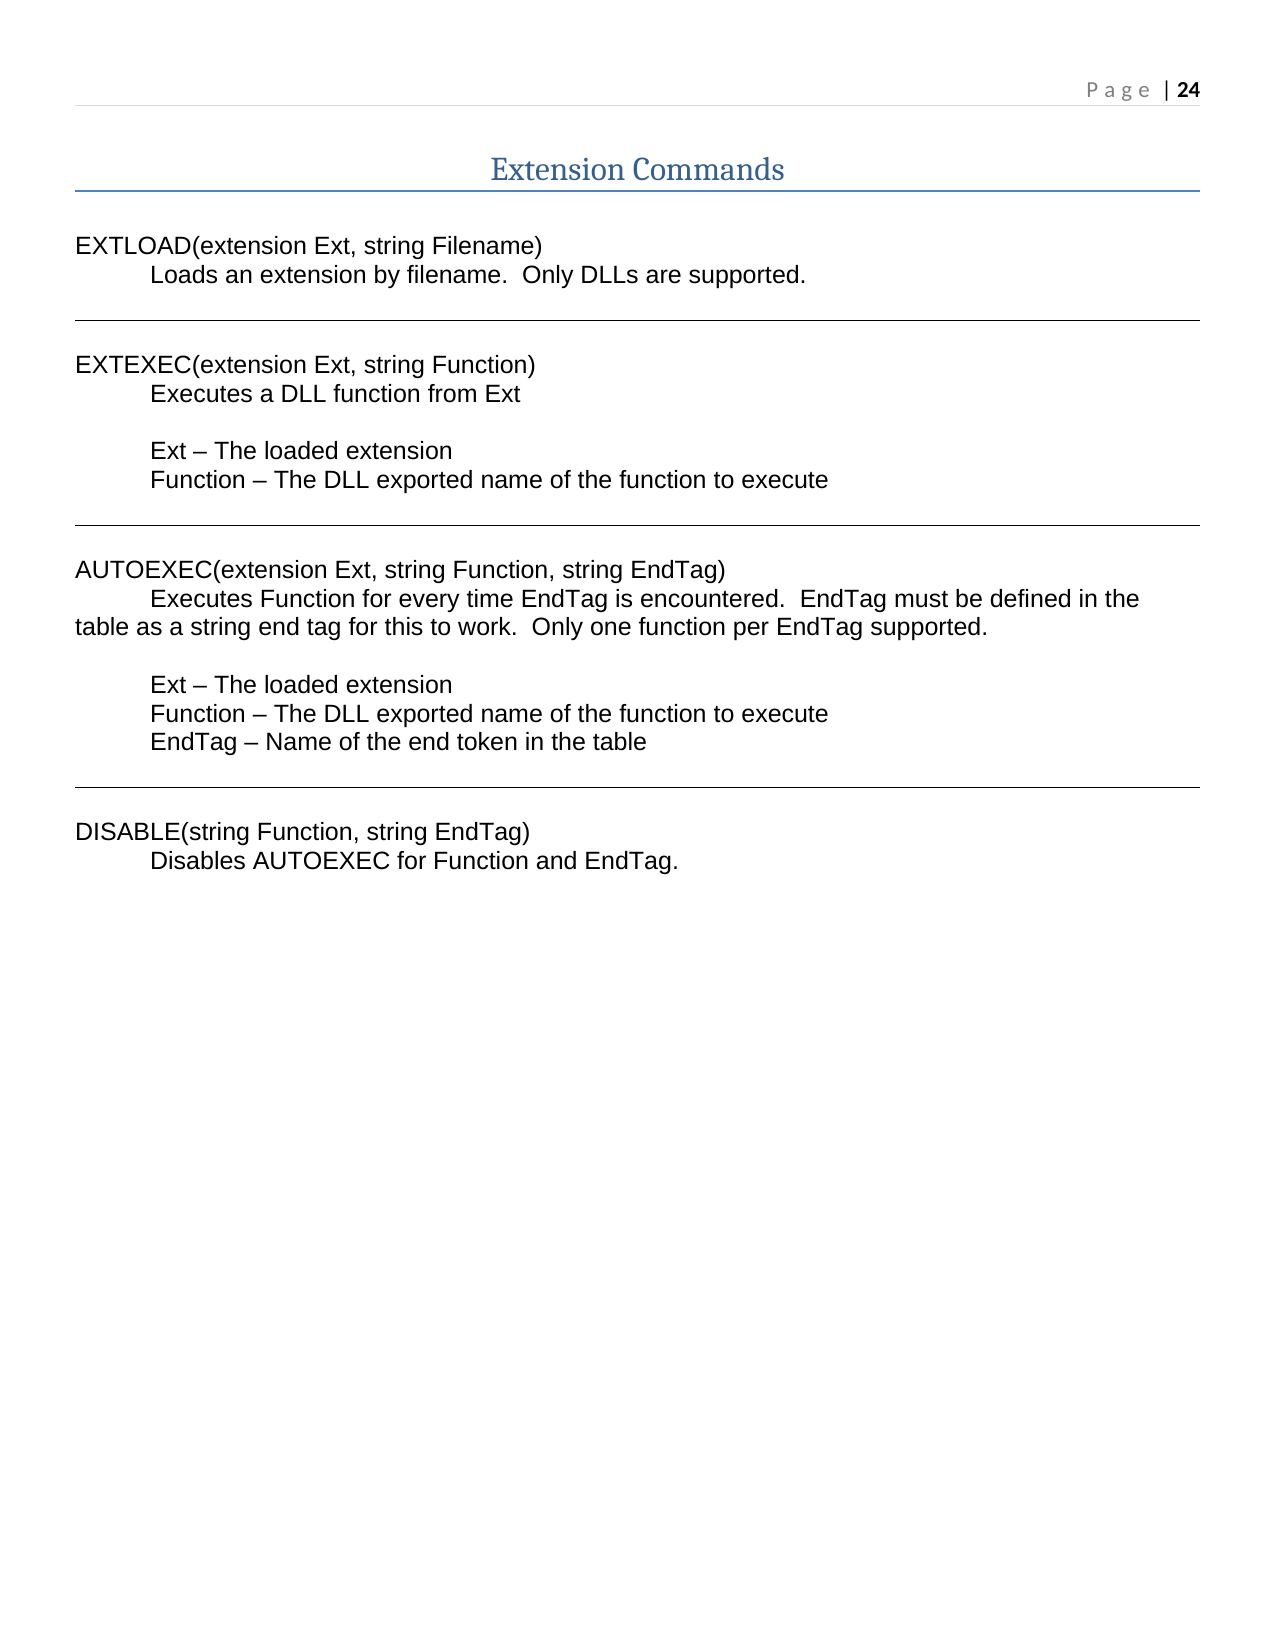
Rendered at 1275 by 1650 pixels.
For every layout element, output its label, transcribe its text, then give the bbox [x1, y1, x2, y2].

text EXTEXEC(extension Ext, string Function) [75, 350, 1200, 379]
text Loads an extension by filename. Only DLLs are supported. [75, 260, 1200, 289]
text DISABLE(string Function, string EndTag) [75, 817, 1200, 846]
text Disables AUTOEXEC for Function and EndTag. [75, 846, 1200, 875]
text AUTOEXEC(extension Ext, string Function, string EndTag) [75, 555, 1200, 584]
text Function – The DLL exported name of the function to execute [75, 465, 1200, 494]
text EXTLOAD(extension Ext, string Filename) [75, 231, 1200, 260]
subtitle Extension Commands [75, 150, 1200, 190]
text Ext – The loaded extension [75, 670, 1200, 699]
text Executes Function for every time EndTag is encountered. EndTag must be defined in the table as a string end tag for this to work. Only one function per EndTag supported. [75, 584, 1200, 641]
text Function – The DLL exported name of the function to execute [75, 699, 1200, 727]
text Ext – The loaded extension [75, 436, 1200, 465]
text EndTag – Name of the end token in the table [75, 727, 1200, 756]
text Executes a DLL function from Ext [75, 379, 1200, 407]
